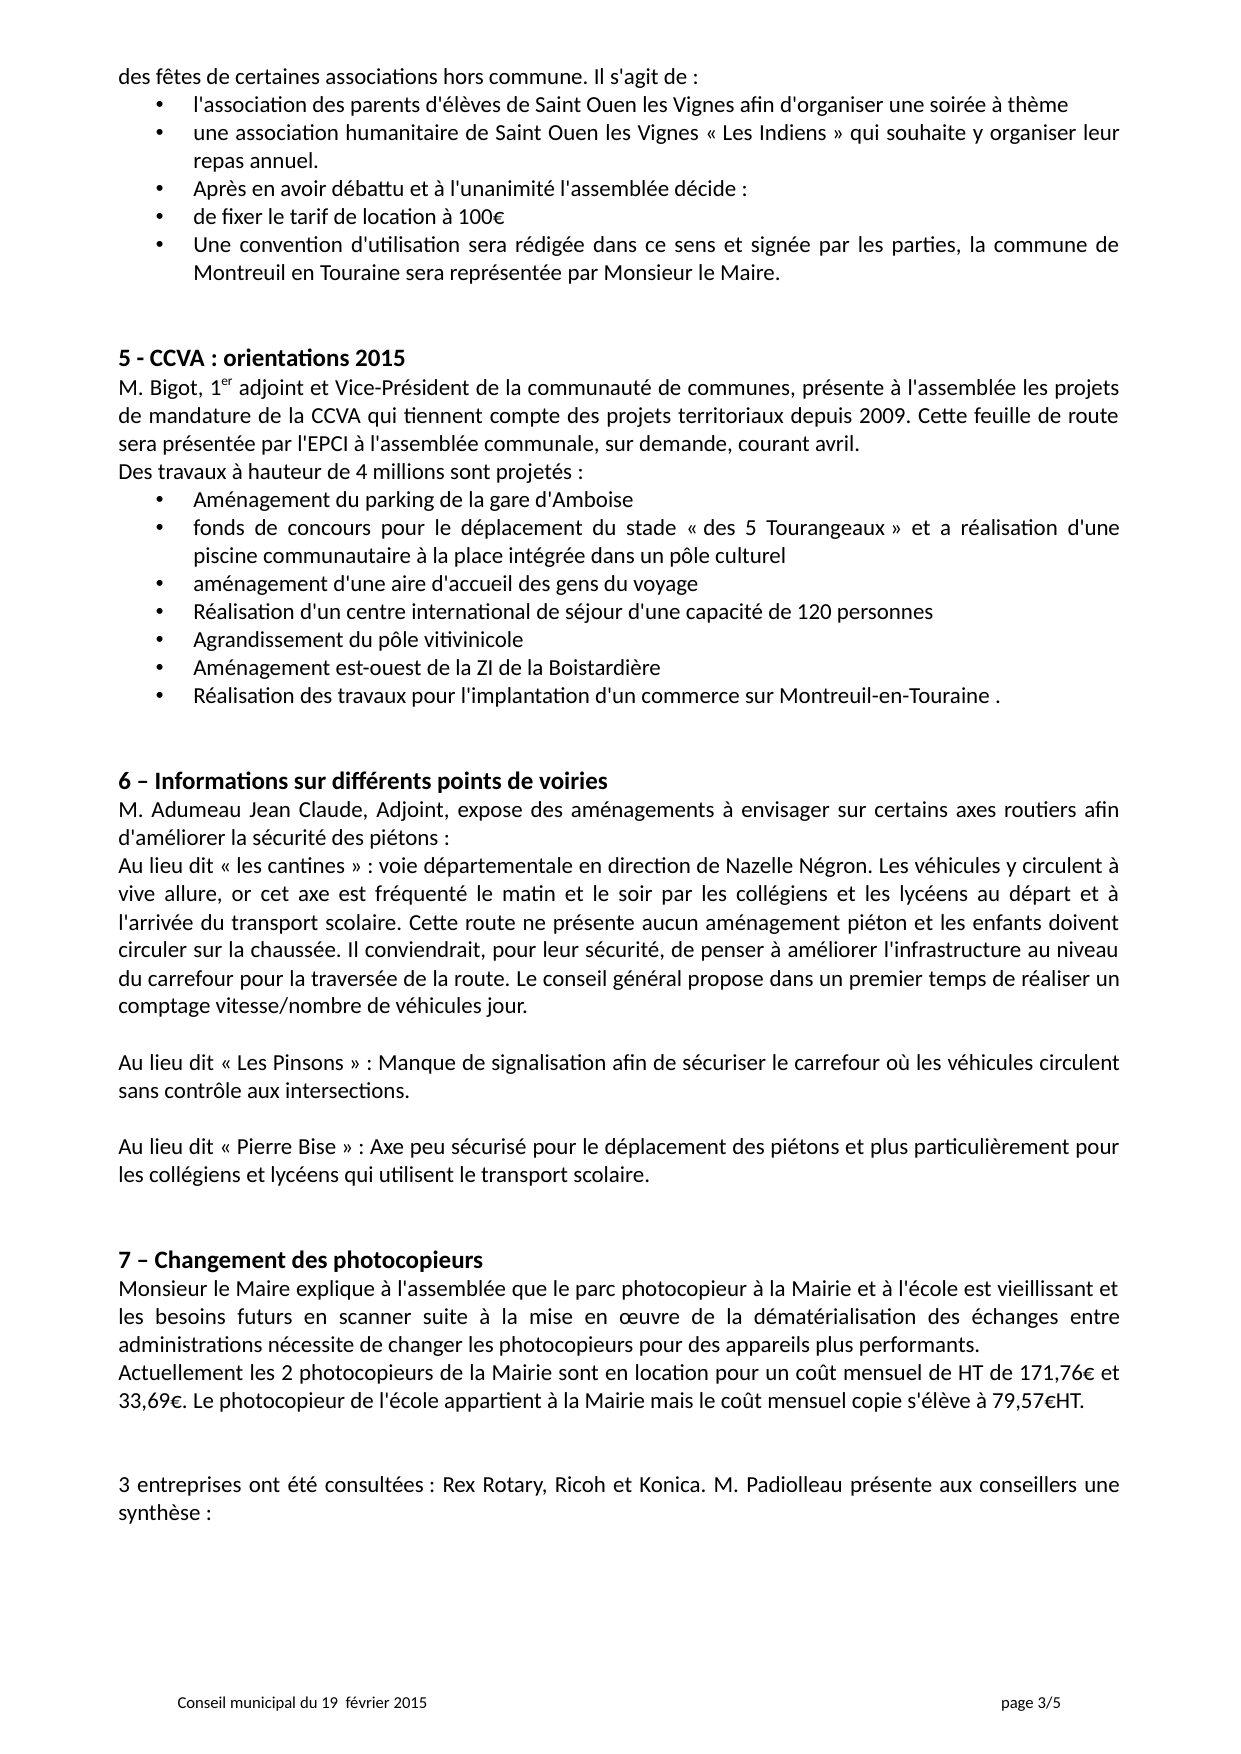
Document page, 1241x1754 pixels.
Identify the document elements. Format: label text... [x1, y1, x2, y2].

text 6 – Informations sur différents points de voiries [118, 765, 1120, 796]
list de fixer le tarif de location à 100€ [156, 202, 1120, 230]
list fonds de concours pour le déplacement du stade « des 5 Tourangeaux » et a réalisation d'une piscine communautaire à la place intégrée dans un pôle culturel [156, 513, 1120, 569]
list Agrandissement du pôle vitivinicole [156, 625, 1120, 653]
list l'association des parents d'élèves de Saint Ouen les Vignes afin d'organiser une soirée à thème [156, 90, 1120, 118]
list Aménagement du parking de la gare d'Amboise [156, 485, 1120, 513]
text M. Bigot, 1er adjoint et Vice-Président de la communauté de communes, présente à l'assemblée les projets de mandature de la CCVA qui tiennent compte des projets territoriaux depuis 2009. Cette feuille de route sera présentée par l'EPCI à l'assemblée communale, sur demande, courant avril. [118, 373, 1120, 457]
list Réalisation d'un centre international de séjour d'une capacité de 120 personnes [156, 597, 1120, 625]
text Au lieu dit « Pierre Bise » : Axe peu sécurisé pour le déplacement des piétons et plus particulièrement pour les collégiens et lycéens qui utilisent le transport scolaire. [118, 1132, 1120, 1188]
text Actuellement les 2 photocopieurs de la Mairie sont en location pour un coût mensuel de HT de 171,76€ et 33,69€. Le photocopieur de l'école appartient à la Mairie mais le coût mensuel copie s'élève à 79,57€HT. [118, 1358, 1120, 1414]
text M. Adumeau Jean Claude, Adjoint, expose des aménagements à envisager sur certains axes routiers afin d'améliorer la sécurité des piétons : [118, 796, 1120, 852]
list aménagement d'une aire d'accueil des gens du voyage [156, 569, 1120, 597]
list Aménagement est-ouest de la ZI de la Boistardière [156, 653, 1120, 681]
text Au lieu dit « les cantines » : voie départementale en direction de Nazelle Négron. Les véhicules y circulent à vive allure, or cet axe est fréquenté le matin et le soir par les collégiens et les lycéens au départ et à l'arrivée du transport scolaire. Cette route ne présente aucun aménagement piéton et les enfants doivent circuler sur la chaussée. Il conviendrait, pour leur sécurité, de penser à améliorer l'infrastructure au niveau du carrefour pour la traversée de la route. Le conseil général propose dans un premier temps de réaliser un comptage vitesse/nombre de véhicules jour. [118, 852, 1120, 1020]
text Des travaux à hauteur de 4 millions sont projetés : [118, 457, 1120, 485]
text Au lieu dit « Les Pinsons » : Manque de signalisation afin de sécuriser le carrefour où les véhicules circulent sans contrôle aux intersections. [118, 1048, 1120, 1104]
text 7 – Changement des photocopieurs [118, 1244, 1120, 1274]
text 3 entreprises ont été consultées : Rex Rotary, Ricoh et Konica. M. Padiolleau présente aux conseillers une synthèse : [118, 1471, 1120, 1527]
list une association humanitaire de Saint Ouen les Vignes « Les Indiens » qui souhaite y organiser leur repas annuel. [156, 118, 1120, 174]
list Une convention d'utilisation sera rédigée dans ce sens et signée par les parties, la commune de Montreuil en Touraine sera représentée par Monsieur le Maire. [156, 230, 1120, 286]
list Réalisation des travaux pour l'implantation d'un commerce sur Montreuil-en-Touraine . [156, 681, 1120, 709]
text Monsieur le Maire explique à l'assemblée que le parc photocopieur à la Mairie et à l'école est vieillissant et les besoins futurs en scanner suite à la mise en œuvre de la dématérialisation des échanges entre administrations nécessite de changer les photocopieurs pour des appareils plus performants. [118, 1274, 1120, 1358]
text 5 - CCVA : orientations 2015 [118, 342, 1120, 373]
list Après en avoir débattu et à l'unanimité l'assemblée décide : [156, 174, 1120, 202]
text des fêtes de certaines associations hors commune. Il s'agit de : [118, 62, 1120, 90]
